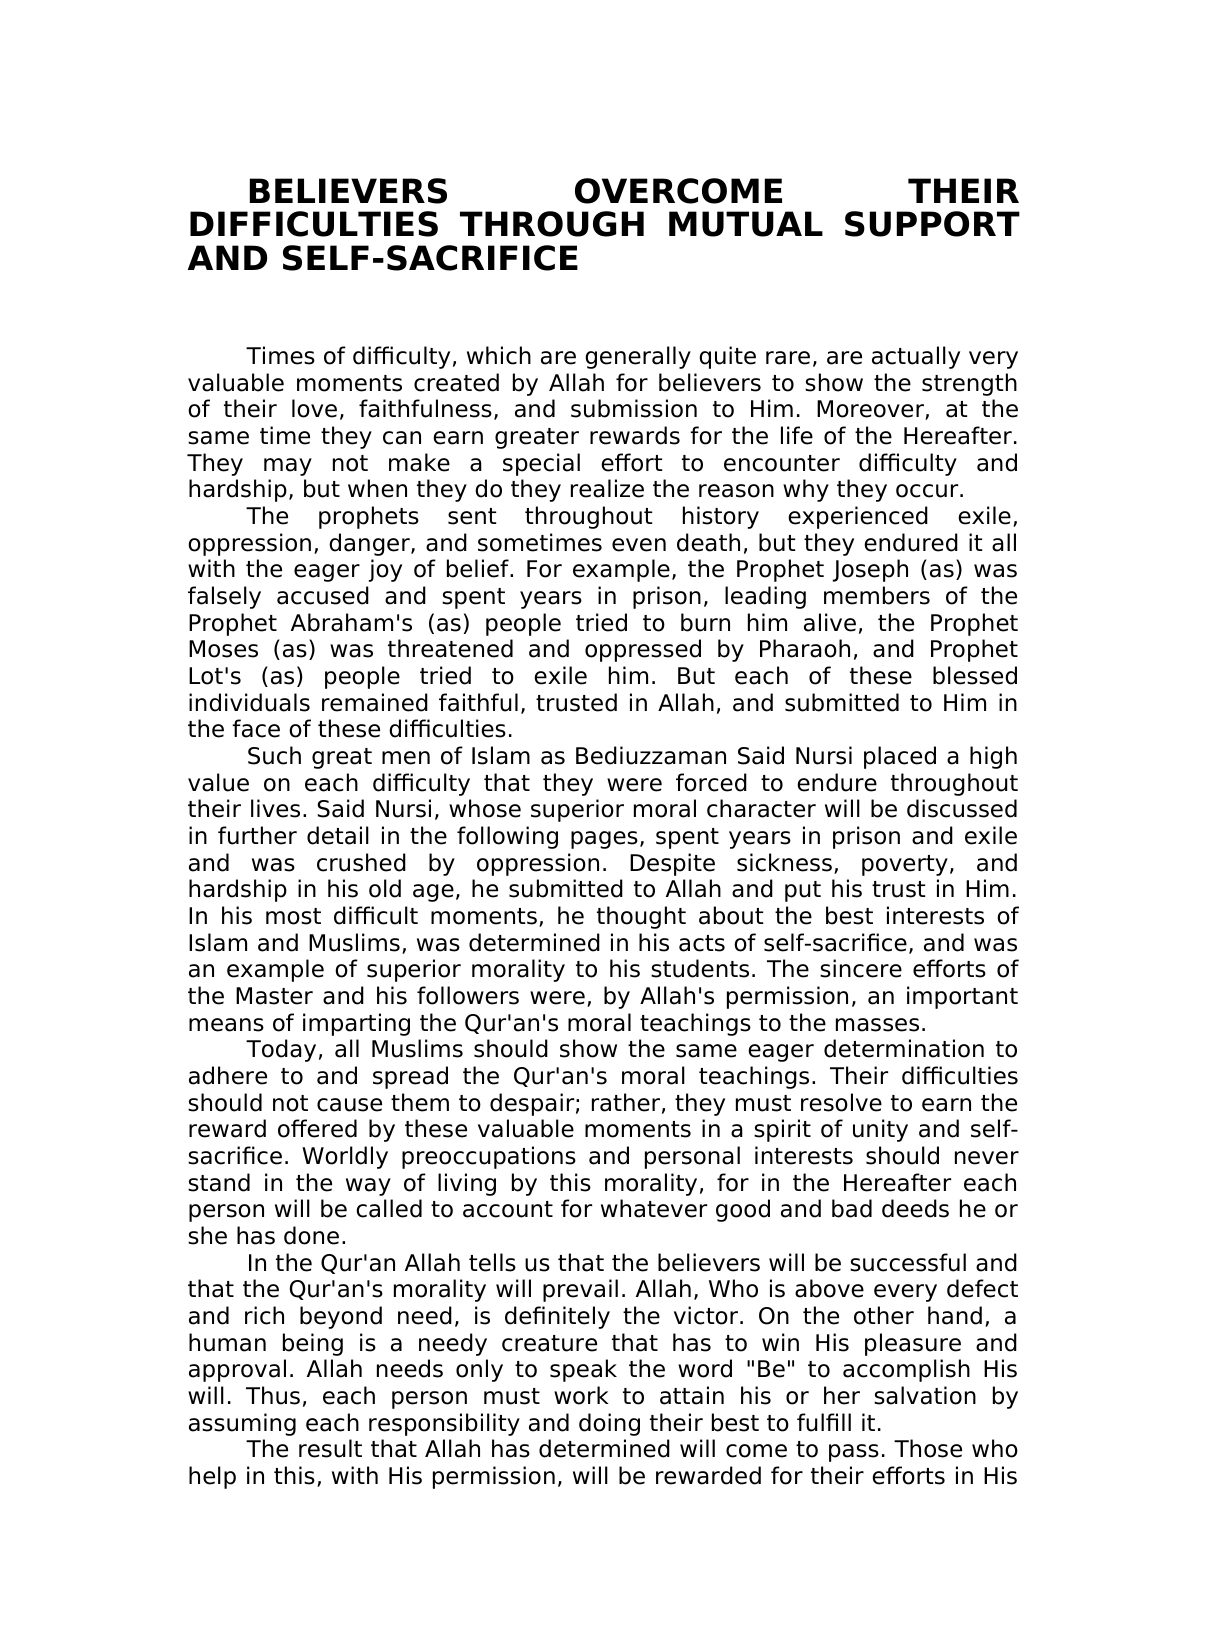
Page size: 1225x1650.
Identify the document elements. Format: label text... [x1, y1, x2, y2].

text The result that Allah has determined will come to pass. Those who help in this, with His permission, will be rewarded for their efforts in His [187, 1437, 1020, 1490]
text BELIEVERS OVERCOME THEIR DIFFICULTIES THROUGH MUTUAL SUPPORT AND SELF-SACRIFICE [187, 177, 1020, 277]
text In the Qur'an Allah tells us that the believers will be successful and that the Qur'an's morality will prevail. Allah, Who is above every defect and rich beyond need, is definitely the victor. On the other hand, a human being is a needy creature that has to win His pleasure and approval. Allah needs only to speak the word "Be" to accomplish His will. Thus, each person must work to attain his or her salvation by assuming each responsibility and doing their best to fulfill it. [187, 1250, 1020, 1437]
text Today, all Muslims should show the same eager determination to adhere to and spread the Qur'an's moral teachings. Their difficulties should not cause them to despair; rather, they must resolve to earn the reward offered by these valuable moments in a spirit of unity and self-sacrifice. Worldly preoccupations and personal interests should never stand in the way of living by this morality, for in the Hereafter each person will be called to account for whatever good and bad deeds he or she has done. [187, 1037, 1020, 1250]
text The prophets sent throughout history experienced exile, oppression, danger, and sometimes even death, but they endured it all with the eager joy of belief. For example, the Prophet Joseph (as) was falsely accused and spent years in prison, leading members of the Prophet Abraham's (as) people tried to burn him alive, the Prophet Moses (as) was threatened and oppressed by Pharaoh, and Prophet Lot's (as) people tried to exile him. But each of these blessed individuals remained faithful, trusted in Allah, and submitted to Him in the face of these difficulties. [187, 503, 1020, 743]
text Times of difficulty, which are generally quite rare, are actually very valuable moments created by Allah for believers to show the strength of their love, faithfulness, and submission to Him. Moreover, at the same time they can earn greater rewards for the life of the Hereafter. They may not make a special effort to encounter difficulty and hardship, but when they do they realize the reason why they occur. [187, 343, 1020, 503]
text Such great men of Islam as Bediuzzaman Said Nursi placed a high value on each difficulty that they were forced to endure throughout their lives. Said Nursi, whose superior moral character will be discussed in further detail in the following pages, spent years in prison and exile and was crushed by oppression. Despite sickness, poverty, and hardship in his old age, he submitted to Allah and put his trust in Him. In his most difficult moments, he thought about the best interests of Islam and Muslims, was determined in his acts of self-sacrifice, and was an example of superior morality to his students. The sincere efforts of the Master and his followers were, by Allah's permission, an important means of imparting the Qur'an's moral teachings to the masses. [187, 743, 1020, 1037]
